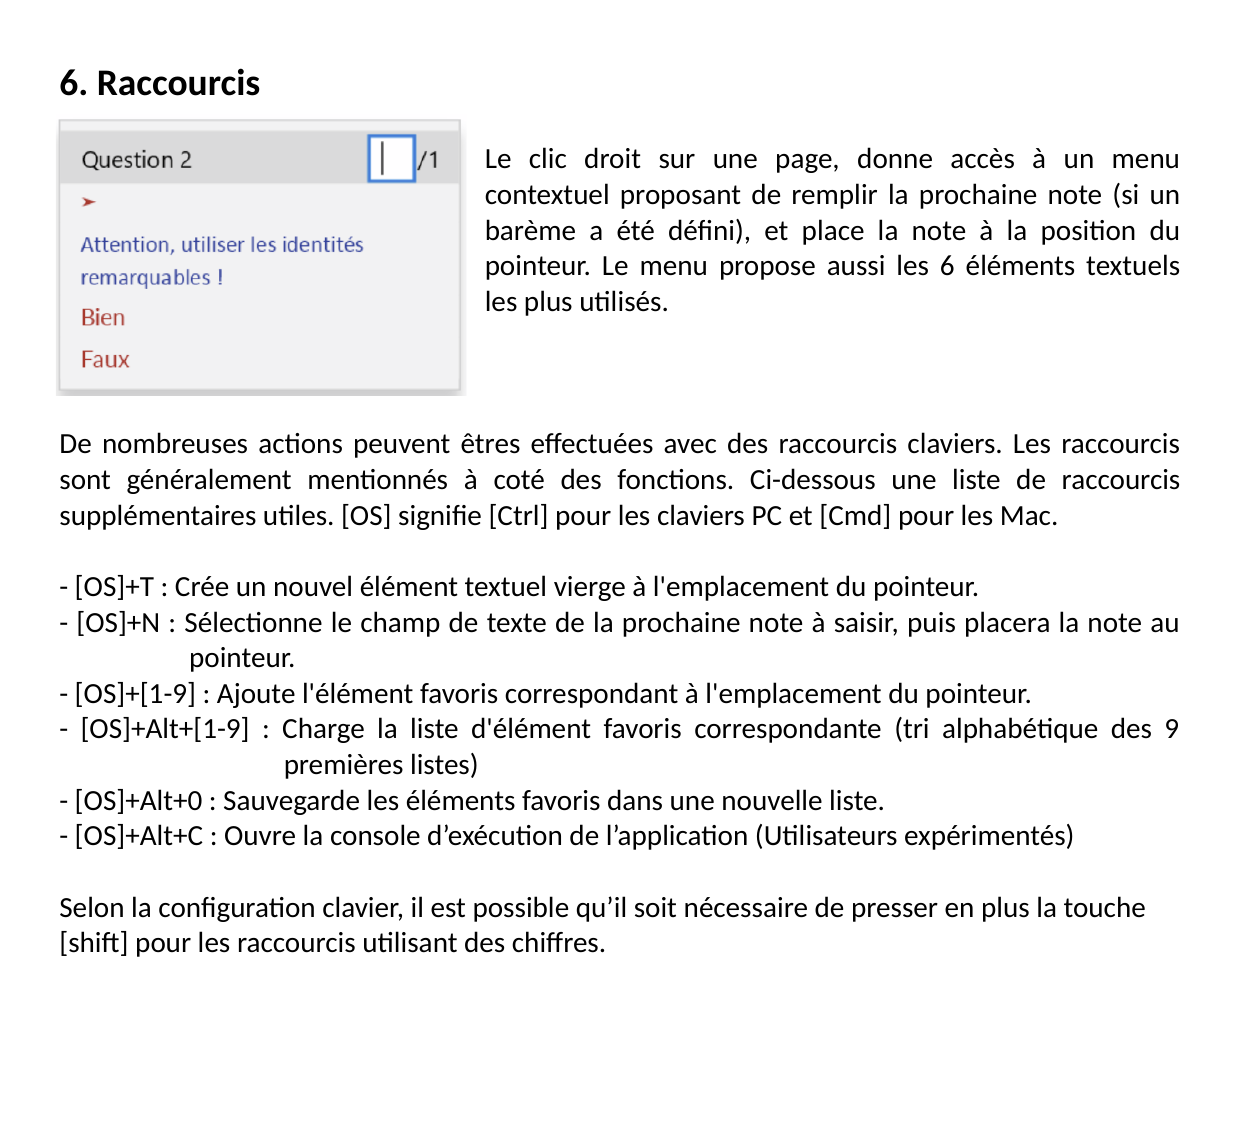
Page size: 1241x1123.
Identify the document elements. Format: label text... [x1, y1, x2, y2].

text Selon la configuration clavier, il est possible qu’il soit nécessaire de presser en plus la touche [shift] pour les raccourcis utilisant des chiffres. [59, 889, 1181, 960]
text 6. Raccourcis [59, 59, 1181, 105]
picture [55, 114, 467, 396]
text - [OS]+T : Crée un nouvel élément textuel vierge à l'emplacement du pointeur. [59, 568, 1181, 604]
text - [OS]+Alt+0 : Sauvegarde les éléments favoris dans une nouvelle liste. [59, 782, 1181, 817]
text - [OS]+Alt+C : Ouvre la console d’exécution de l’application (Utilisateurs expérimentés) [59, 817, 1181, 853]
text De nombreuses actions peuvent êtres effectuées avec des raccourcis claviers. Les raccourcis sont généralement mentionnés à coté des fonctions. Ci-dessous une liste de raccourcis supplémentaires utiles. [OS] signifie [Ctrl] pour les claviers PC et [Cmd] pour les Mac. [59, 426, 1181, 532]
text Le clic droit sur une page, donne accès à un menu contextuel proposant de remplir la prochaine note (si un barème a été défini), et place la note à la position du pointeur. Le menu propose aussi les 6 éléments textuels les plus utilisés. [467, 141, 1181, 319]
text - [OS]+N : Sélectionne le champ de texte de la prochaine note à saisir, puis placera la note au pointeur. [59, 604, 1181, 675]
text - [OS]+Alt+[1-9] : Charge la liste d'élément favoris correspondante (tri alphabétique des 9 premières listes) [59, 711, 1181, 782]
text - [OS]+[1-9] : Ajoute l'élément favoris correspondant à l'emplacement du pointeur. [59, 675, 1181, 711]
